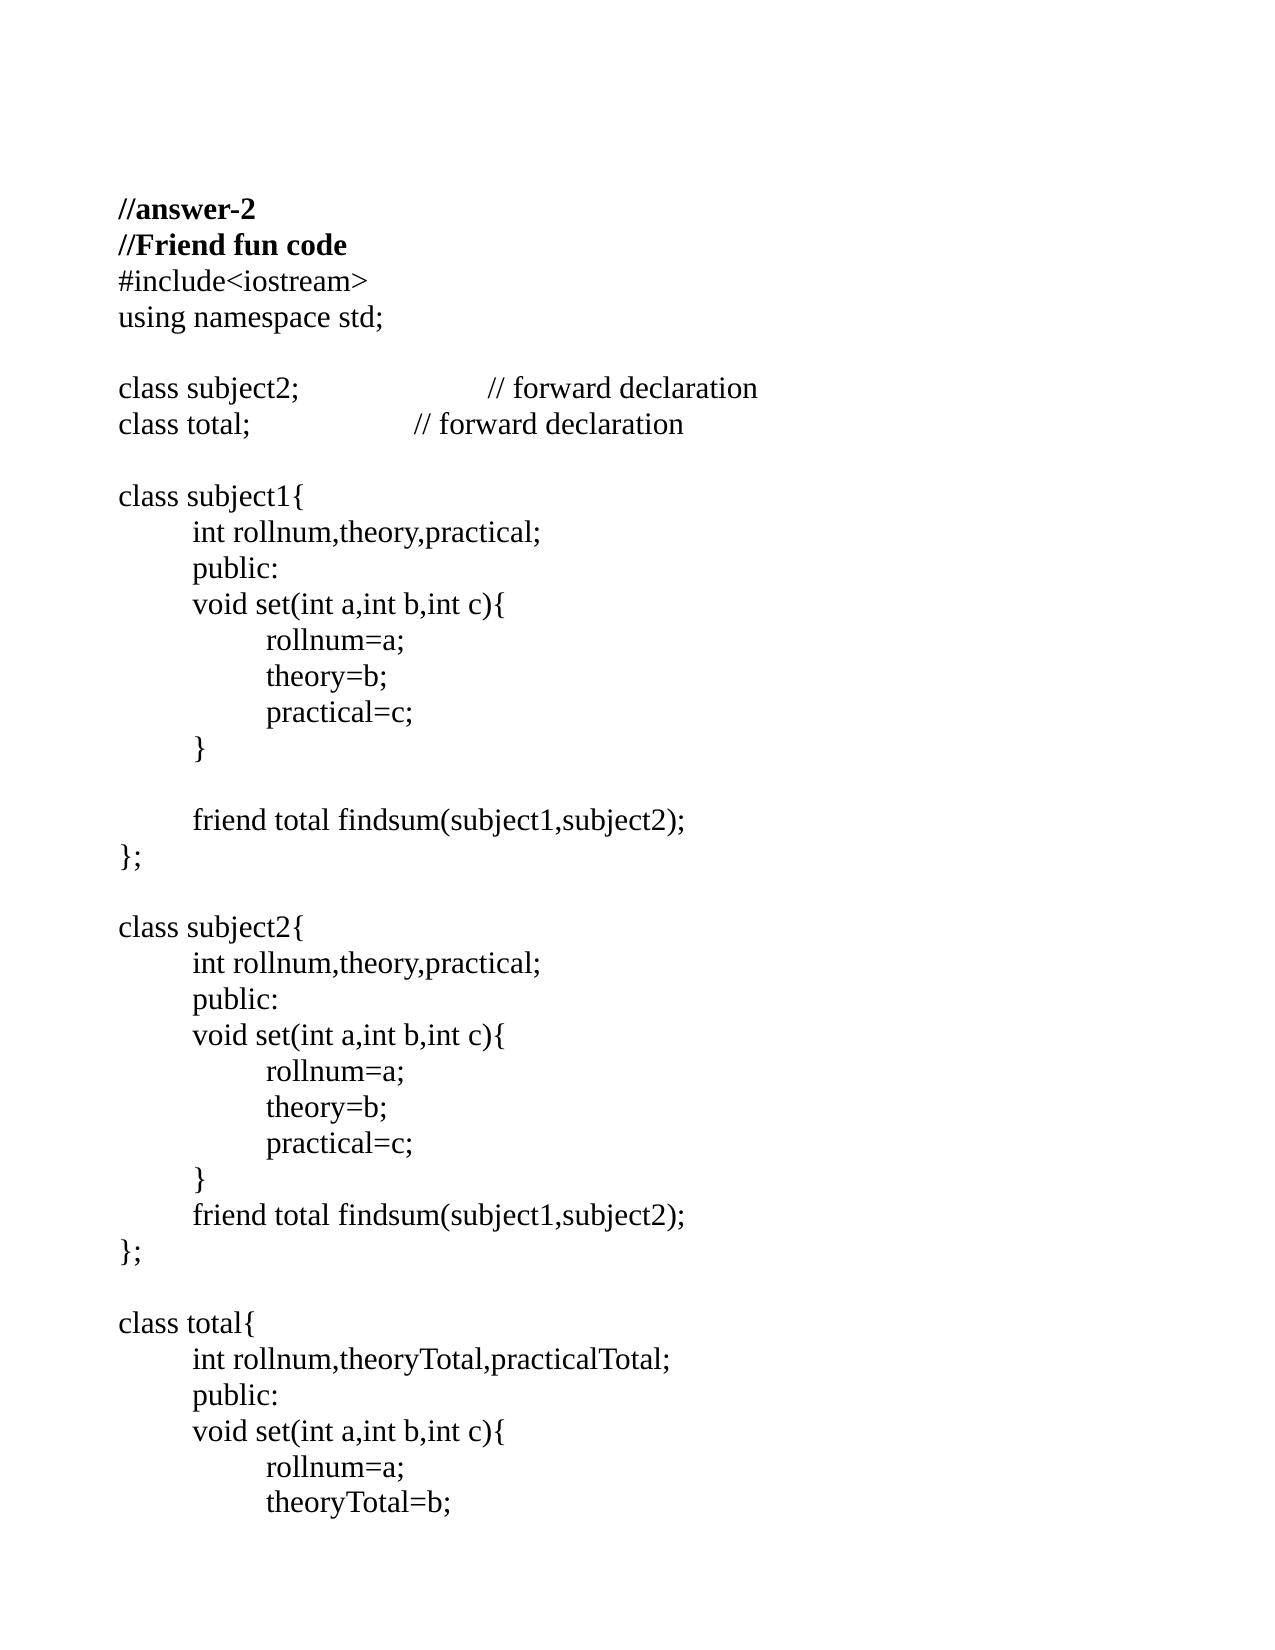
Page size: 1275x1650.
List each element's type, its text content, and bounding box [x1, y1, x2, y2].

text practical=c; [118, 693, 1157, 729]
text void set(int a,int b,int c){ [118, 585, 1157, 621]
text } [118, 1160, 1157, 1196]
text public: [118, 549, 1157, 585]
text class subject2; // forward declaration [118, 370, 1157, 406]
text using namespace std; [118, 298, 1157, 334]
text public: [118, 1376, 1157, 1412]
text public: [118, 981, 1157, 1017]
text friend total findsum(subject1,subject2); [118, 1196, 1157, 1232]
text class total; // forward declaration [118, 406, 1157, 442]
text } [118, 729, 1157, 765]
text }; [118, 1232, 1157, 1268]
text theory=b; [118, 1088, 1157, 1124]
text theoryTotal=b; [118, 1484, 1157, 1520]
text int rollnum,theoryTotal,practicalTotal; [118, 1340, 1157, 1376]
text theory=b; [118, 657, 1157, 693]
text practical=c; [118, 1124, 1157, 1160]
text class subject1{ [118, 477, 1157, 513]
text #include<iostream> [118, 262, 1157, 298]
text void set(int a,int b,int c){ [118, 1412, 1157, 1448]
text int rollnum,theory,practical; [118, 945, 1157, 981]
text rollnum=a; [118, 1448, 1157, 1484]
text class subject2{ [118, 909, 1157, 945]
text //answer-2 [118, 190, 1157, 226]
text //Friend fun code [118, 226, 1157, 262]
text friend total findsum(subject1,subject2); [118, 801, 1157, 837]
text rollnum=a; [118, 621, 1157, 657]
text int rollnum,theory,practical; [118, 513, 1157, 549]
text void set(int a,int b,int c){ [118, 1017, 1157, 1052]
text rollnum=a; [118, 1052, 1157, 1088]
text }; [118, 837, 1157, 873]
text class total{ [118, 1304, 1157, 1340]
